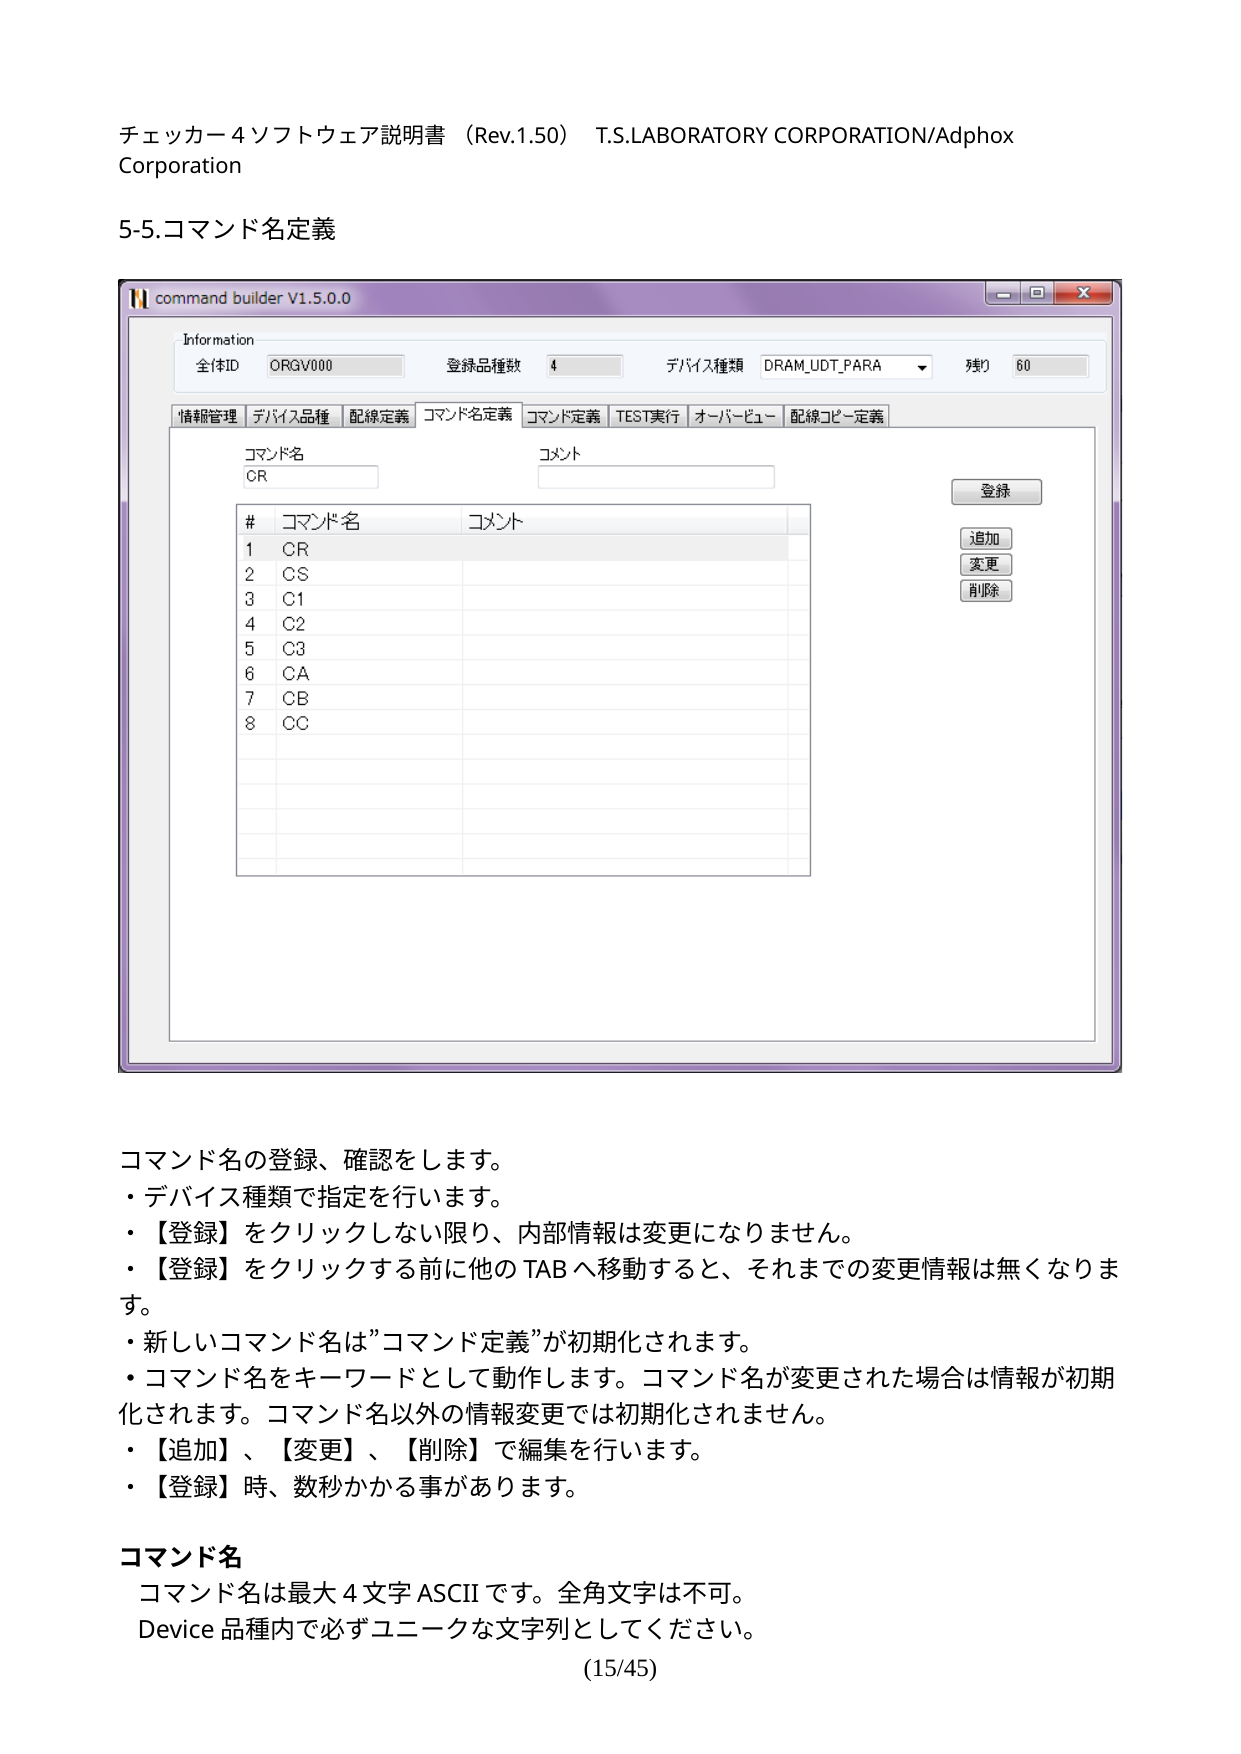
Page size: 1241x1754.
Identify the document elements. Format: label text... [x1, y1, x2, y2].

text コマンド名の登録、確認をします。 [118, 1141, 1122, 1177]
text ・デバイス種類で指定を行います。 [118, 1177, 1122, 1213]
text ・コマンド名をキーワードとして動作します。コマンド名が変更された場合は情報が初期化されます。コマンド名以外の情報変更では初期化されません。 [118, 1358, 1122, 1431]
text ・【登録】をクリックする前に他のTABへ移動すると、それまでの変更情報は無くなります。 [118, 1249, 1122, 1322]
picture [118, 279, 1123, 1073]
text ・新しいコマンド名は”コマンド定義”が初期化されます。 [118, 1322, 1122, 1358]
text ・【追加】、【変更】、【削除】で編集を行います。 [118, 1431, 1122, 1467]
text コマンド名 [118, 1537, 1122, 1574]
text コマンド名は最大4文字ASCIIです。全角文字は不可。 [118, 1574, 1122, 1610]
text ・【登録】時、数秒かかる事があります。 [118, 1467, 1122, 1503]
text ・【登録】をクリックしない限り、内部情報は変更になりません。 [118, 1213, 1122, 1249]
text Device品種内で必ずユニークな文字列としてください。 [118, 1610, 1122, 1646]
text 5-5.コマンド名定義 [118, 209, 1122, 246]
